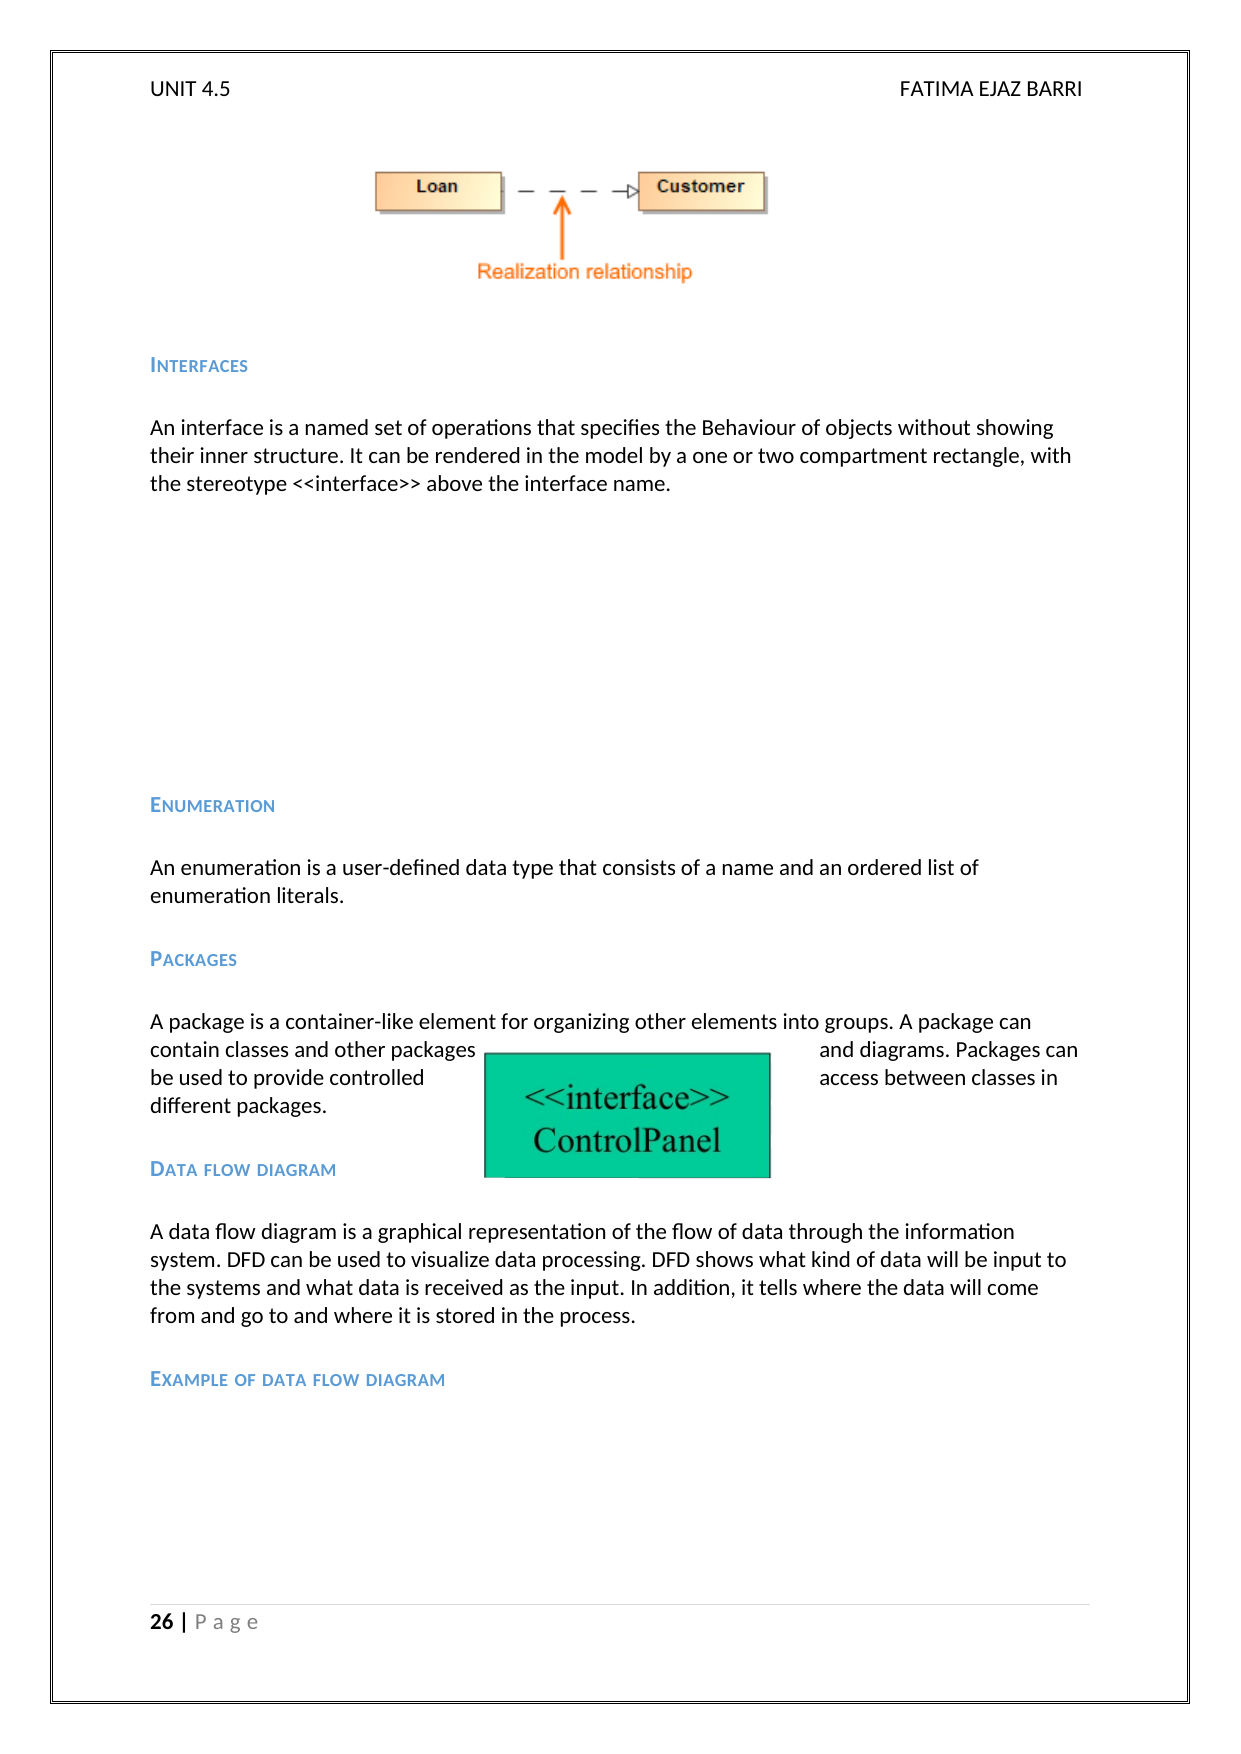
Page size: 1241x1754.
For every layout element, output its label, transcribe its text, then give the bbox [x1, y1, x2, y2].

text Interfaces [150, 350, 1090, 378]
text A data flow diagram is a graphical representation of the flow of data through the information system. DFD can be used to visualize data processing. DFD shows what kind of data will be input to the systems and what data is received as the input. In addition, it tells where the data will come from and go to and where it is stored in the process. [150, 1217, 1090, 1329]
text Example of data flow diagram [150, 1364, 1090, 1392]
text A package is a container-like element for organizing other elements into groups. A package can contain classes and other packages and diagrams. Packages can be used to provide controlled access between classes in different packages. [150, 1007, 1090, 1119]
text An enumeration is a user-defined data type that consists of a name and an ordered list of enumeration literals. [150, 853, 1090, 909]
text Enumeration [150, 790, 1090, 818]
text Packages [150, 944, 1090, 972]
text Data flow diagram [150, 1154, 1090, 1182]
text An interface is a named set of operations that specifies the Behaviour of objects without showing their inner structure. It can be rendered in the model by a one or two compartment rectangle, with the stereotype <<interface>> above the interface name. [150, 413, 1090, 497]
